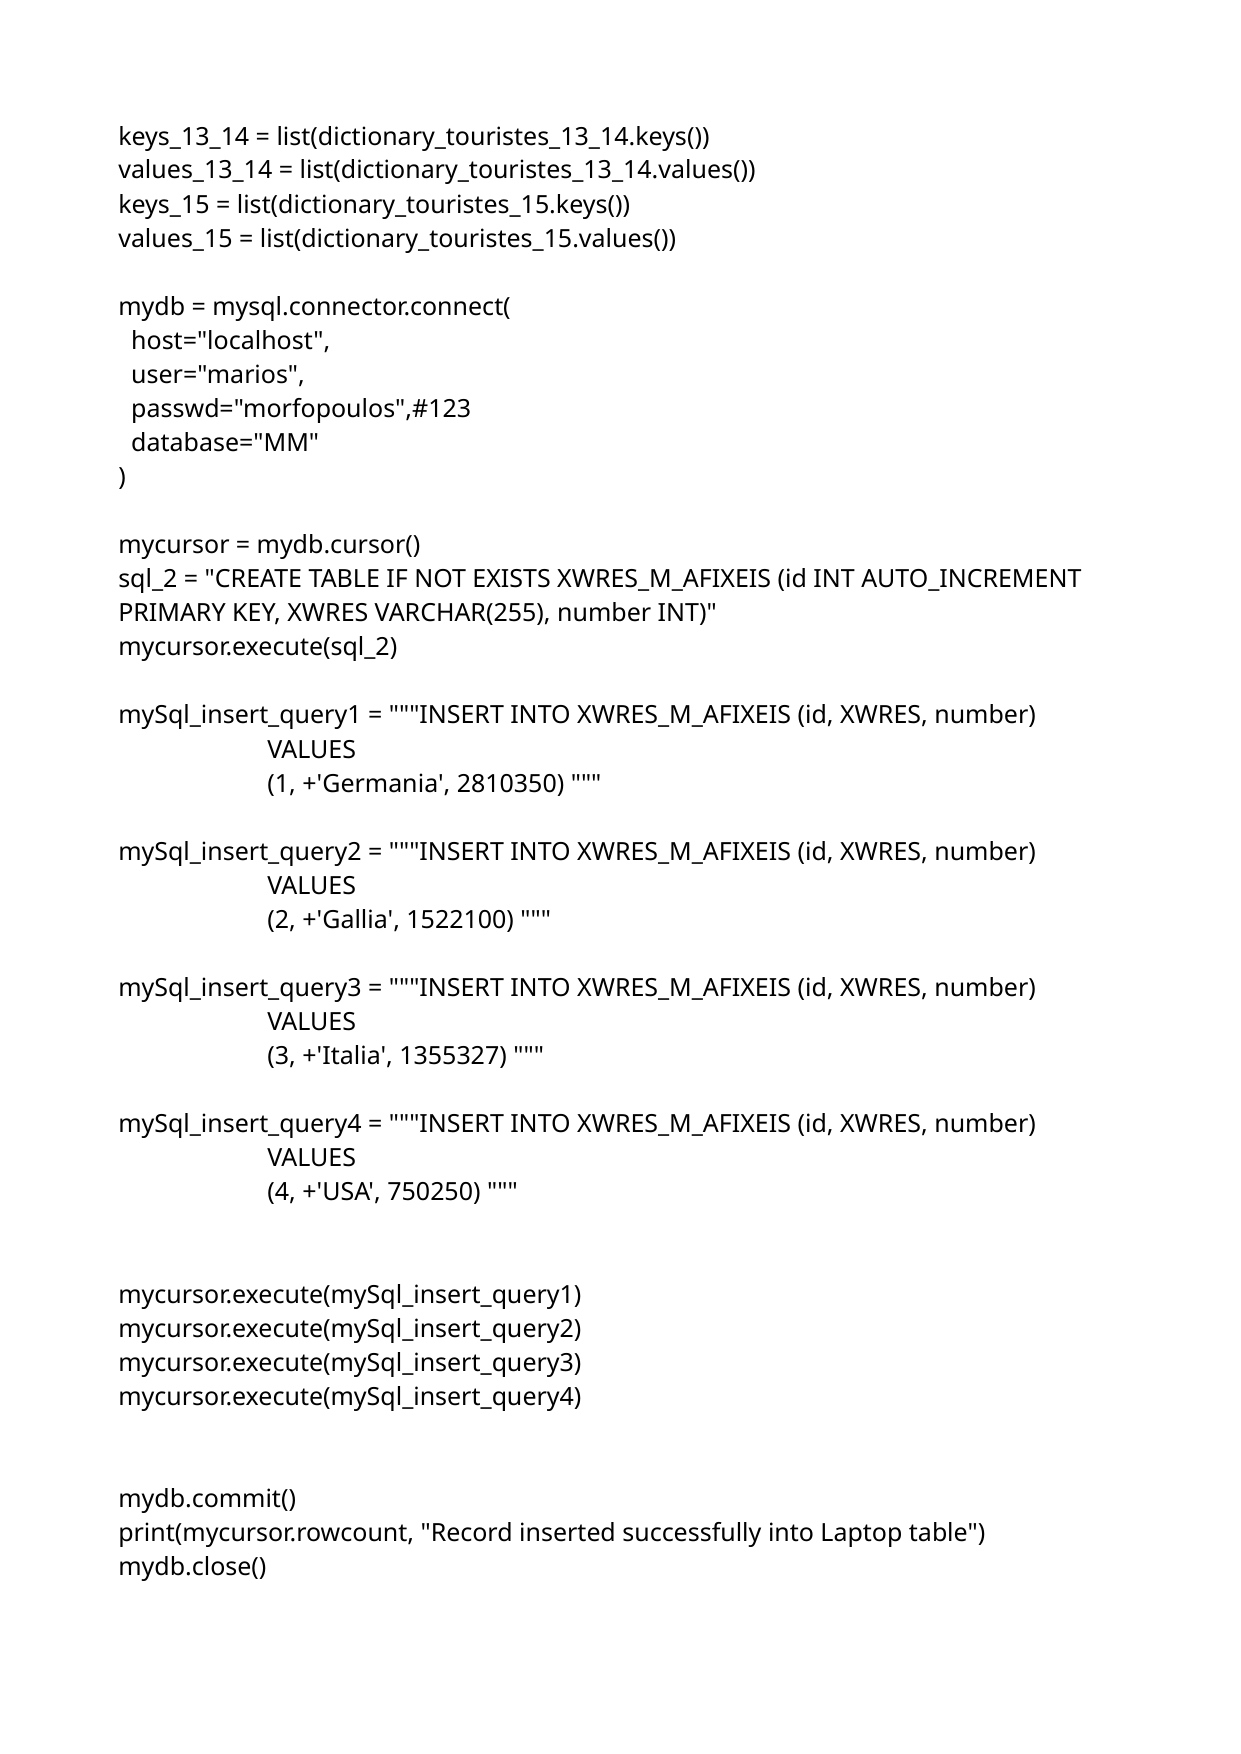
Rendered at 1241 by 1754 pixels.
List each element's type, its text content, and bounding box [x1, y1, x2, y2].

text mycursor = mydb.cursor() [118, 527, 1122, 561]
text VALUES [118, 867, 1122, 902]
text user="marios", [118, 357, 1122, 391]
text mycursor.execute(sql_2) [118, 629, 1122, 663]
text mycursor.execute(mySql_insert_query4) [118, 1378, 1122, 1412]
text keys_13_14 = list(dictionary_touristes_13_14.keys()) [118, 118, 1122, 152]
text database="MM" [118, 425, 1122, 459]
text mySql_insert_query2 = """INSERT INTO XWRES_M_AFIXEIS (id, XWRES, number) [118, 833, 1122, 867]
text VALUES [118, 731, 1122, 765]
text print(mycursor.rowcount, "Record inserted successfully into Laptop table") [118, 1515, 1122, 1549]
text VALUES [118, 1004, 1122, 1038]
text keys_15 = list(dictionary_touristes_15.keys()) [118, 186, 1122, 220]
text mySql_insert_query3 = """INSERT INTO XWRES_M_AFIXEIS (id, XWRES, number) [118, 970, 1122, 1004]
text mydb.commit() [118, 1481, 1122, 1515]
text mySql_insert_query1 = """INSERT INTO XWRES_M_AFIXEIS (id, XWRES, number) [118, 697, 1122, 731]
text host="localhost", [118, 322, 1122, 357]
text mydb = mysql.connector.connect( [118, 288, 1122, 322]
text passwd="morfopoulos",#123 [118, 391, 1122, 425]
text VALUES [118, 1140, 1122, 1174]
text mydb.close() [118, 1549, 1122, 1583]
text values_13_14 = list(dictionary_touristes_13_14.values()) [118, 152, 1122, 186]
text mySql_insert_query4 = """INSERT INTO XWRES_M_AFIXEIS (id, XWRES, number) [118, 1106, 1122, 1140]
text values_15 = list(dictionary_touristes_15.values()) [118, 220, 1122, 254]
text mycursor.execute(mySql_insert_query2) [118, 1310, 1122, 1344]
text mycursor.execute(mySql_insert_query1) [118, 1276, 1122, 1310]
text (4, +'USA', 750250) """ [118, 1174, 1122, 1208]
text (1, +'Germania', 2810350) """ [118, 765, 1122, 799]
text (2, +'Gallia', 1522100) """ [118, 902, 1122, 936]
text sql_2 = "CREATE TABLE IF NOT EXISTS XWRES_M_AFIXEIS (id INT AUTO_INCREMENT PRIMARY KEY, XWRES VARCHAR(255), number INT)" [118, 561, 1122, 629]
text mycursor.execute(mySql_insert_query3) [118, 1344, 1122, 1378]
text (3, +'Italia', 1355327) """ [118, 1038, 1122, 1072]
text ) [118, 459, 1122, 493]
